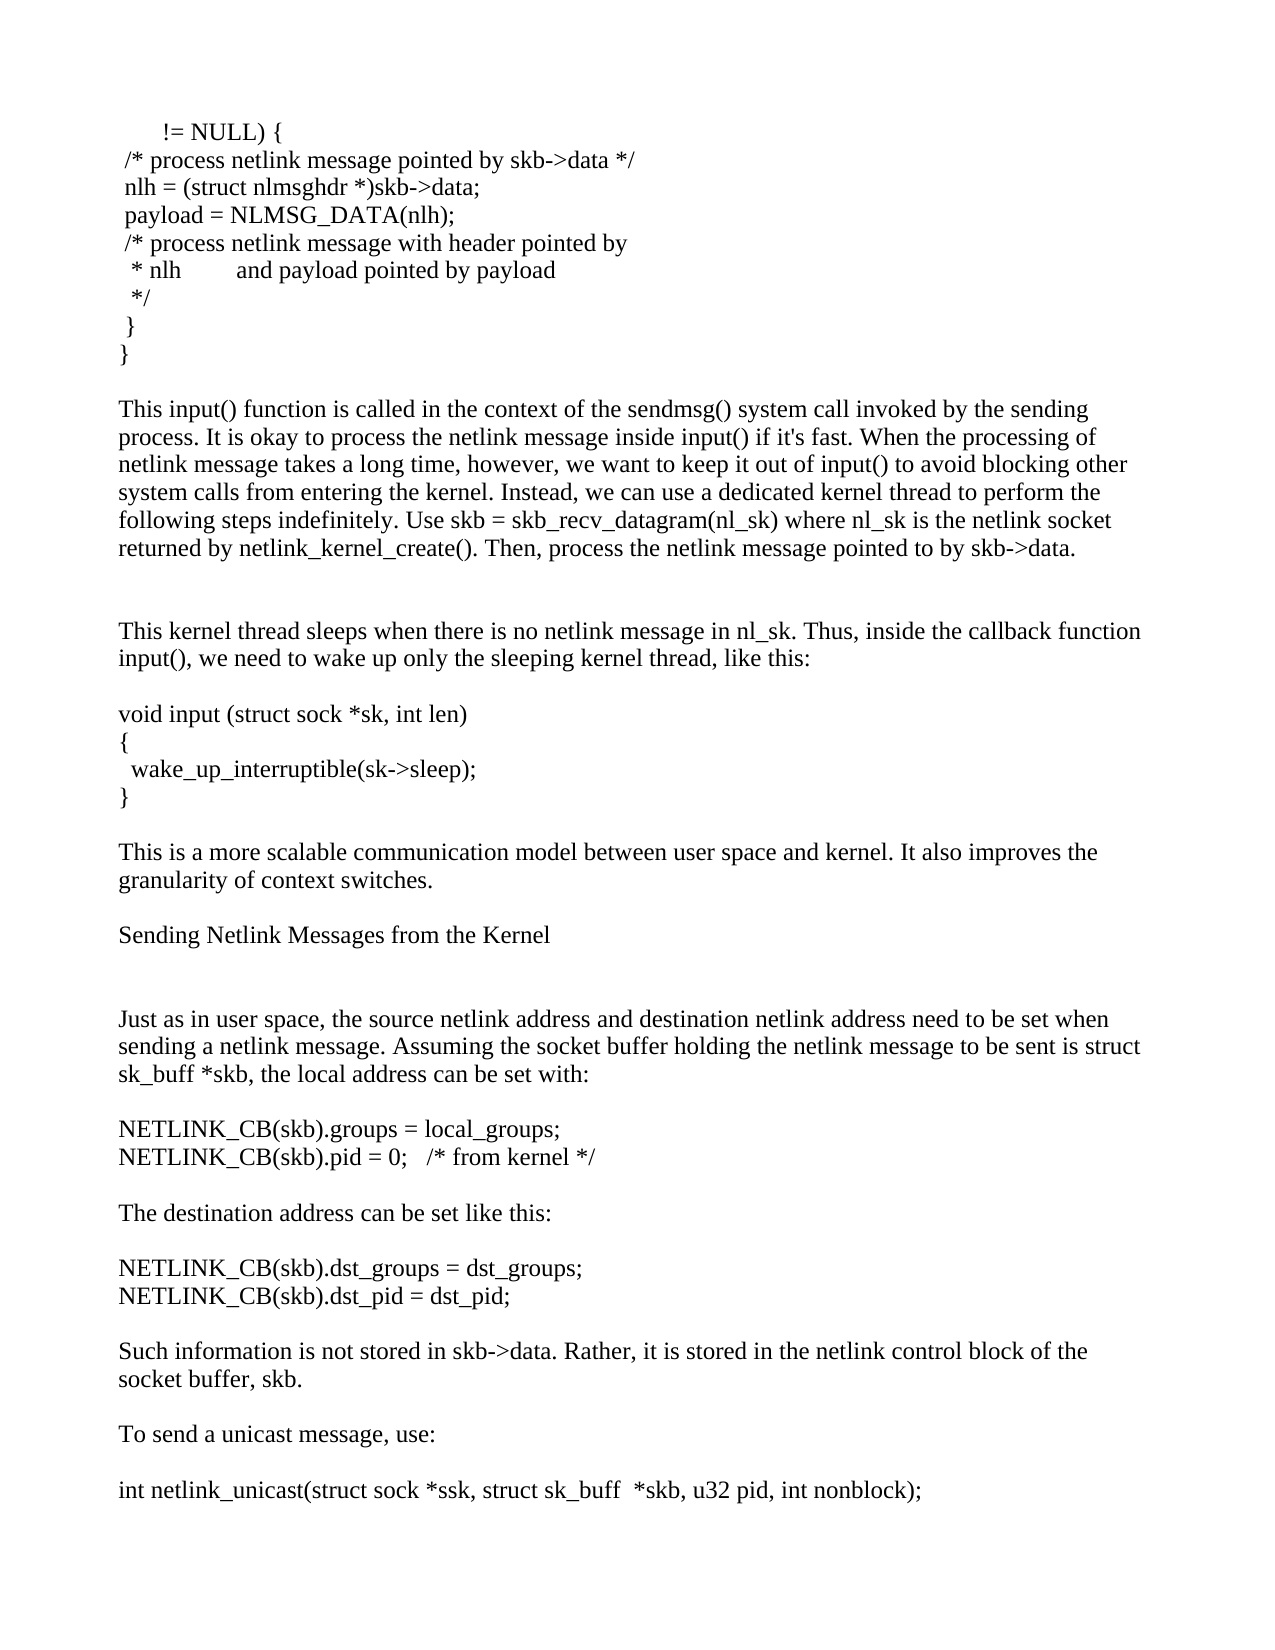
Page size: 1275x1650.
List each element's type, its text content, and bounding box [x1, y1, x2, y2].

text To send a unicast message, use: [118, 1420, 1157, 1448]
text This input() function is called in the context of the sendmsg() system call invoked by the sending process. It is okay to process the netlink message inside input() if it's fast. When the processing of netlink message takes a long time, however, we want to keep it out of input() to avoid blocking other system calls from entering the kernel. Instead, we can use a dedicated kernel thread to perform the following steps indefinitely. Use skb = skb_recv_datagram(nl_sk) where nl_sk is the netlink socket returned by netlink_kernel_create(). Then, process the netlink message pointed to by skb->data. [118, 395, 1157, 561]
text This kernel thread sleeps when there is no netlink message in nl_sk. Thus, inside the callback function input(), we need to wake up only the sleeping kernel thread, like this: [118, 617, 1157, 672]
text NETLINK_CB(skb).pid = 0; /* from kernel */ [118, 1143, 1157, 1171]
text This is a more scalable communication model between user space and kernel. It also improves the granularity of context switches. [118, 838, 1157, 894]
text NETLINK_CB(skb).groups = local_groups; [118, 1116, 1157, 1143]
text Sending Netlink Messages from the Kernel [118, 922, 1157, 949]
text /* process netlink message pointed by skb->data */ [118, 146, 1157, 173]
text { [118, 728, 1157, 755]
text nlh = (struct nlmsghdr *)skb->data; [118, 173, 1157, 201]
text int netlink_unicast(struct sock *ssk, struct sk_buff *skb, u32 pid, int nonblock); [118, 1476, 1157, 1503]
text } [118, 312, 1157, 340]
text payload = NLMSG_DATA(nlh); [118, 201, 1157, 229]
text != NULL) { [118, 118, 1157, 146]
text The destination address can be set like this: [118, 1199, 1157, 1226]
text NETLINK_CB(skb).dst_groups = dst_groups; [118, 1254, 1157, 1282]
text */ [118, 284, 1157, 312]
text } [118, 783, 1157, 811]
text * nlh and payload pointed by payload [118, 257, 1157, 284]
text wake_up_interruptible(sk->sleep); [118, 755, 1157, 783]
text NETLINK_CB(skb).dst_pid = dst_pid; [118, 1282, 1157, 1309]
text /* process netlink message with header pointed by [118, 229, 1157, 257]
text void input (struct sock *sk, int len) [118, 700, 1157, 728]
text Such information is not stored in skb->data. Rather, it is stored in the netlink control block of the socket buffer, skb. [118, 1337, 1157, 1393]
text } [118, 340, 1157, 367]
text Just as in user space, the source netlink address and destination netlink address need to be set when sending a netlink message. Assuming the socket buffer holding the netlink message to be sent is struct sk_buff *skb, the local address can be set with: [118, 1005, 1157, 1088]
